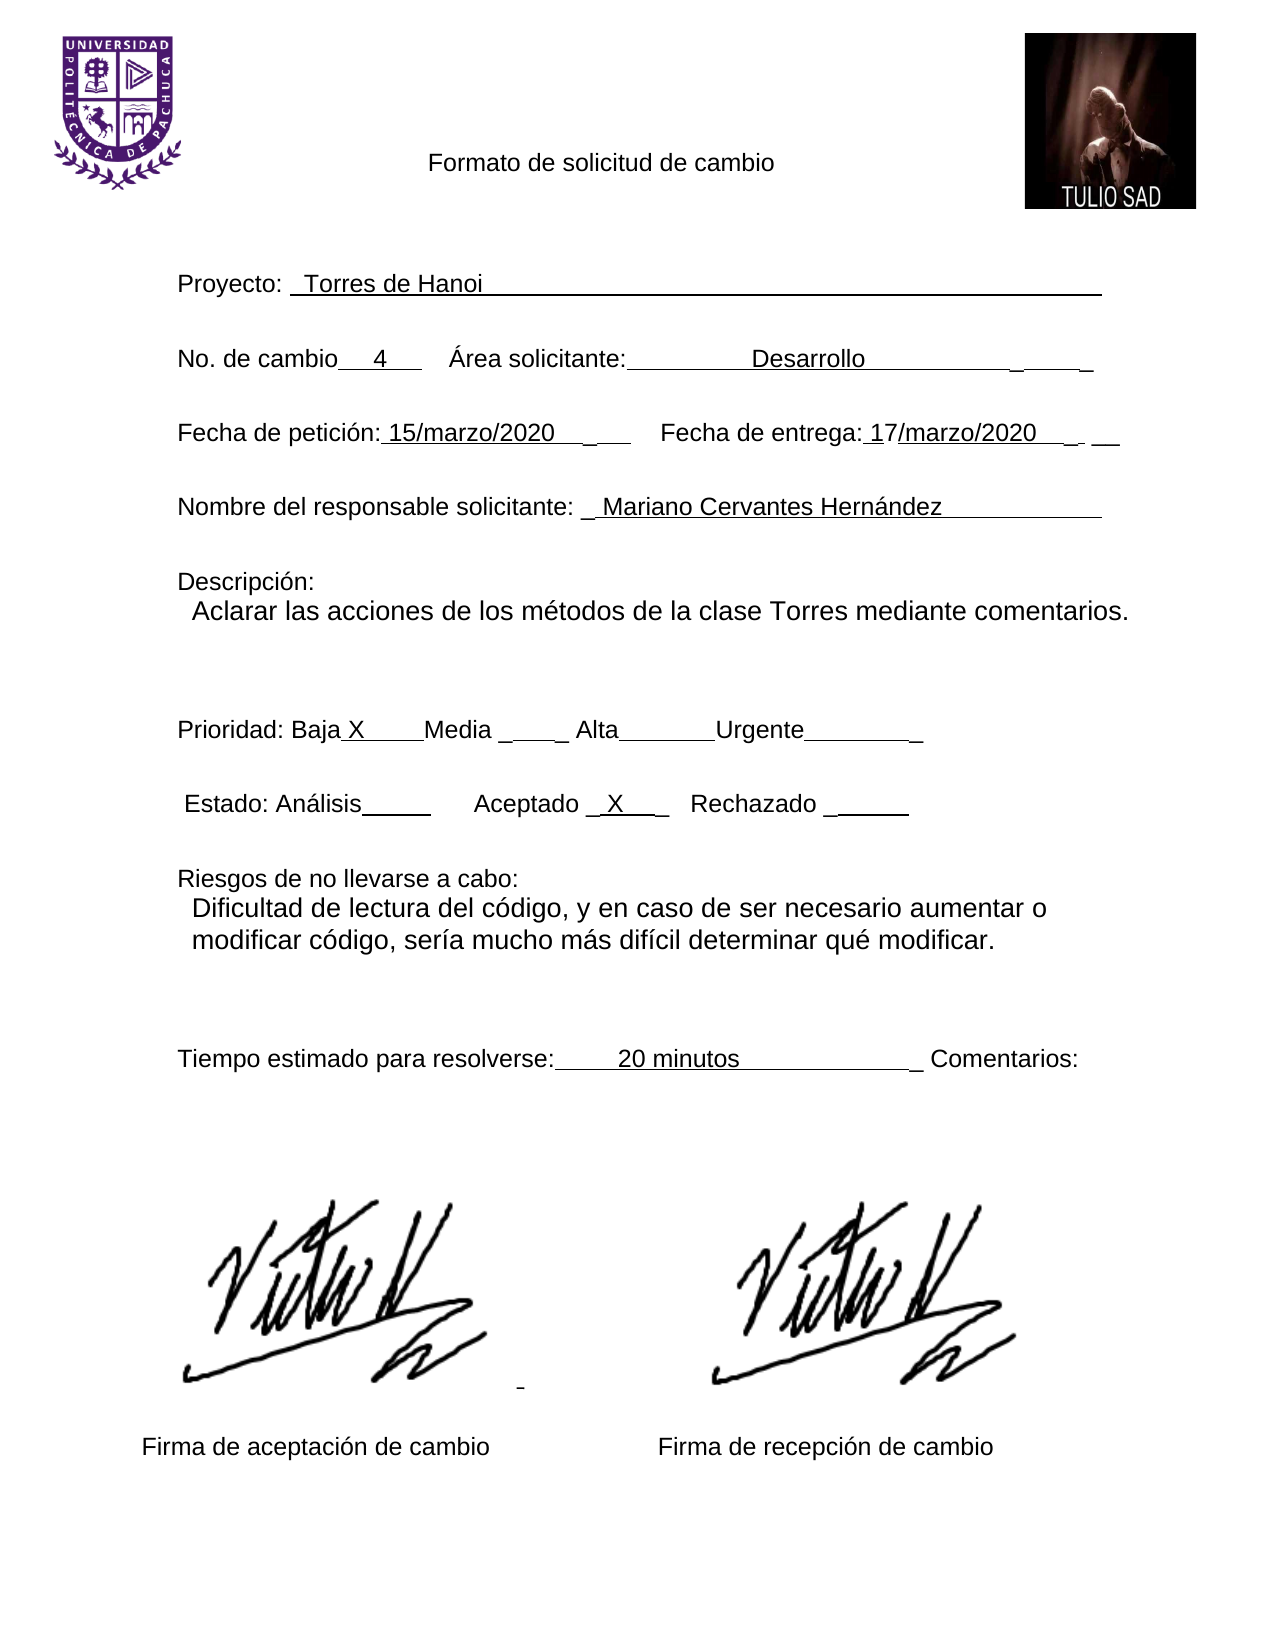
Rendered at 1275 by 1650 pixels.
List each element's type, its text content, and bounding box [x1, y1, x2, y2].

picture [53, 36, 182, 190]
text Firma de aceptación de cambio Firma de recepción de cambio [42, 1432, 1094, 1461]
text Fecha de petición: 15/marzo/2020 _ Fecha de entrega: 17/marzo/2020 _ __ [177, 418, 1137, 447]
text Descripción: [177, 566, 1137, 595]
text Dificultad de lectura del código, y en caso de ser necesario aumentar o modificar código, sería mucho más difícil determinar qué modificar. [192, 892, 1048, 955]
text Estado: Análisis Aceptado _ X _ Rechazado _ [177, 789, 852, 818]
text Prioridad: Baja X Media _ _ Alta Urgente _ [177, 715, 852, 744]
text Tiempo estimado para resolverse: 20 minutos _ Comentarios: [177, 1044, 852, 1072]
text Aclarar las acciones de los métodos de la clase Torres mediante comentarios. [192, 595, 1137, 626]
text Riesgos de no llevarse a cabo: [177, 864, 1137, 892]
text No. de cambio 4 Área solicitante: Desarrollo _ _ [177, 344, 1137, 372]
text Formato de solicitud de cambio [182, 148, 1024, 177]
picture [152, 1173, 517, 1416]
text Nombre del responsable solicitante: _ Mariano Cervantes Hernández [177, 492, 1137, 521]
picture [1024, 33, 1197, 209]
picture [681, 1175, 1046, 1418]
text Proyecto: Torres de Hanoi [177, 269, 1137, 298]
